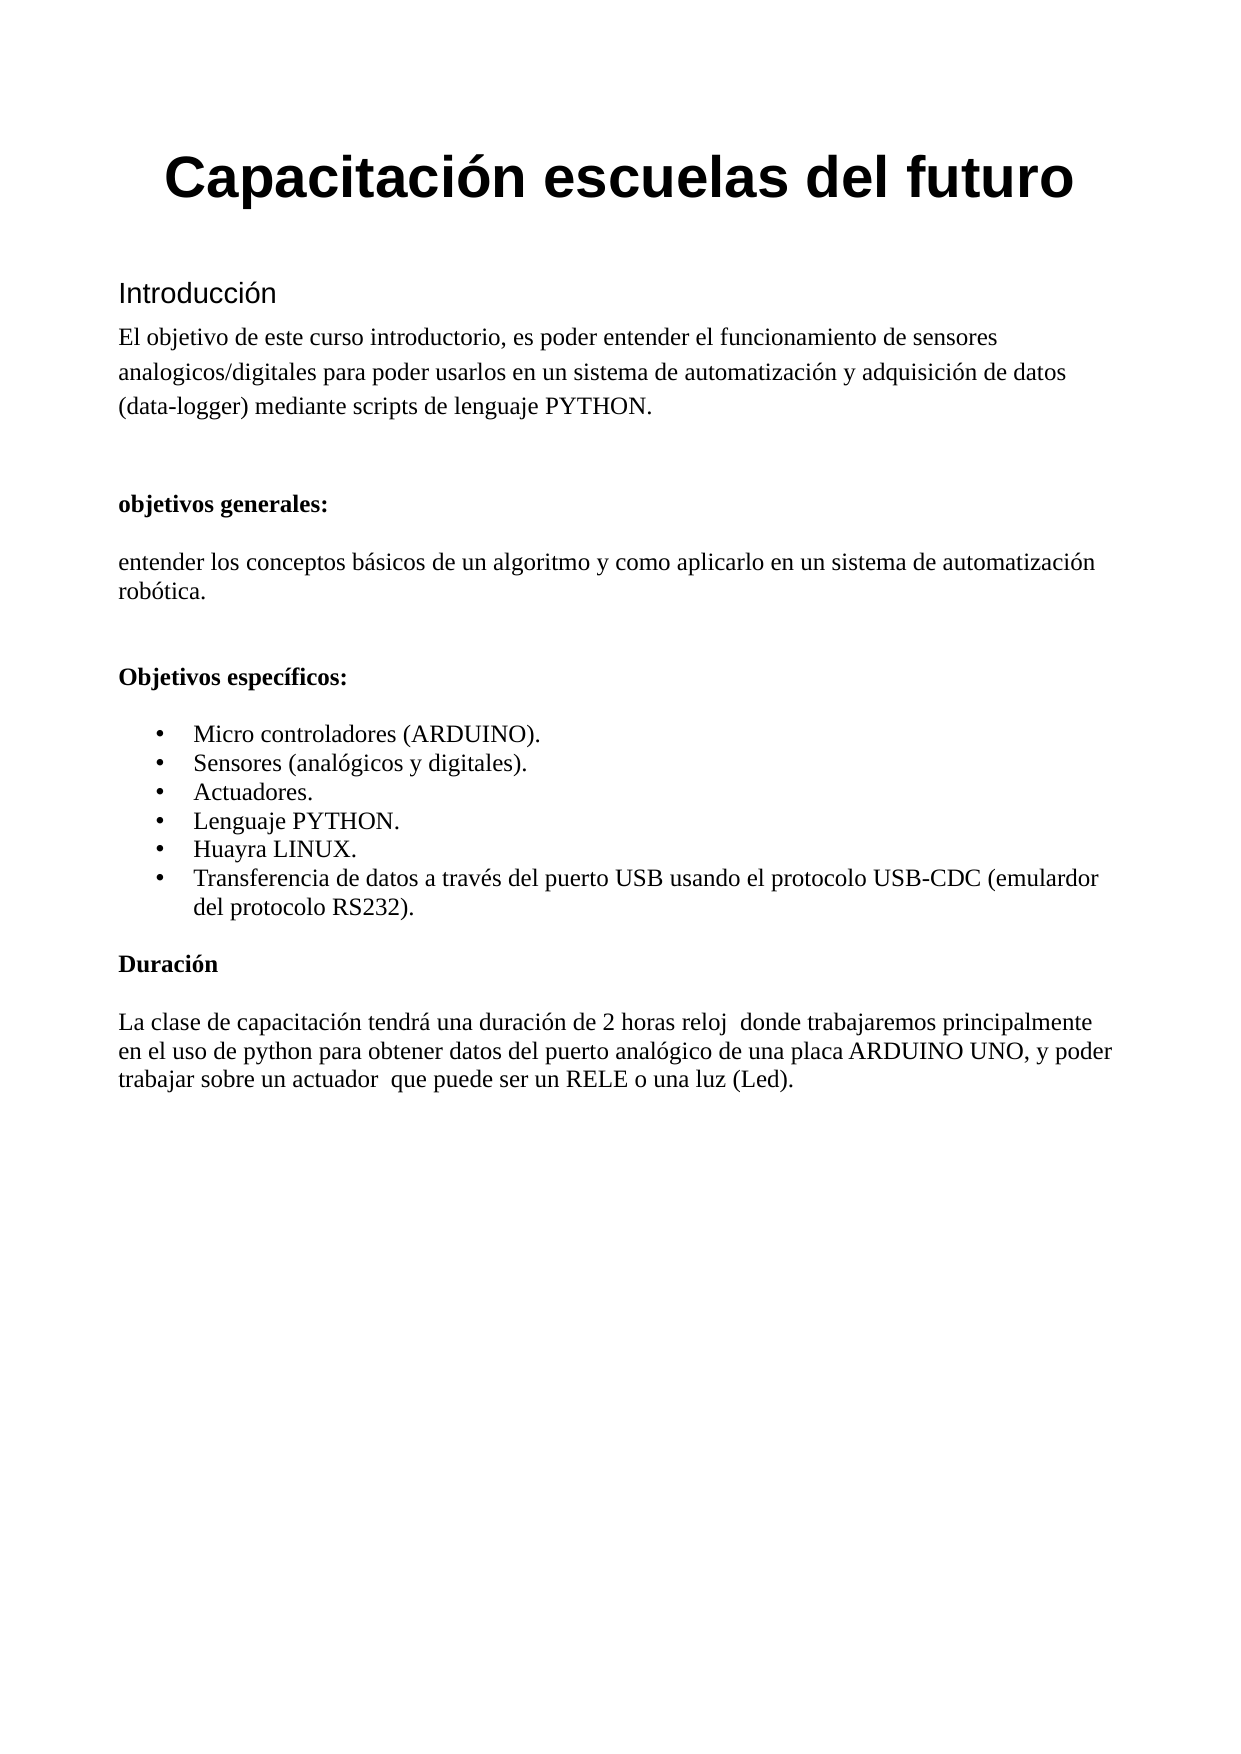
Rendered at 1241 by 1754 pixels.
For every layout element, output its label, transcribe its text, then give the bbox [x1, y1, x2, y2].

text objetivos generales: [118, 489, 1122, 518]
list Actuadores. [156, 777, 1122, 806]
list Lenguaje PYTHON. [156, 806, 1122, 834]
subtitle Introducción [118, 276, 1122, 310]
text El objetivo de este curso introductorio, es poder entender el funcionamiento de sensores analogicos/digitales para poder usarlos en un sistema de automatización y adquisición de datos (data-logger) mediante scripts de lenguaje PYTHON. [118, 322, 1122, 420]
text Objetivos específicos: [118, 662, 1122, 691]
text La clase de capacitación tendrá una duración de 2 horas reloj donde trabajaremos principalmente en el uso de python para obtener datos del puerto analógico de una placa ARDUINO UNO, y poder trabajar sobre un actuador que puede ser un RELE o una luz (Led). [118, 1007, 1122, 1093]
list Transferencia de datos a través del puerto USB usando el protocolo USB-CDC (emulardor del protocolo RS232). [156, 863, 1122, 921]
title Capacitación escuelas del futuro [118, 143, 1122, 210]
text Duración [118, 949, 1122, 978]
list Huayra LINUX. [156, 834, 1122, 863]
text entender los conceptos básicos de un algoritmo y como aplicarlo en un sistema de automatización robótica. [118, 547, 1122, 604]
list Sensores (analógicos y digitales). [156, 748, 1122, 777]
list Micro controladores (ARDUINO). [156, 719, 1122, 748]
